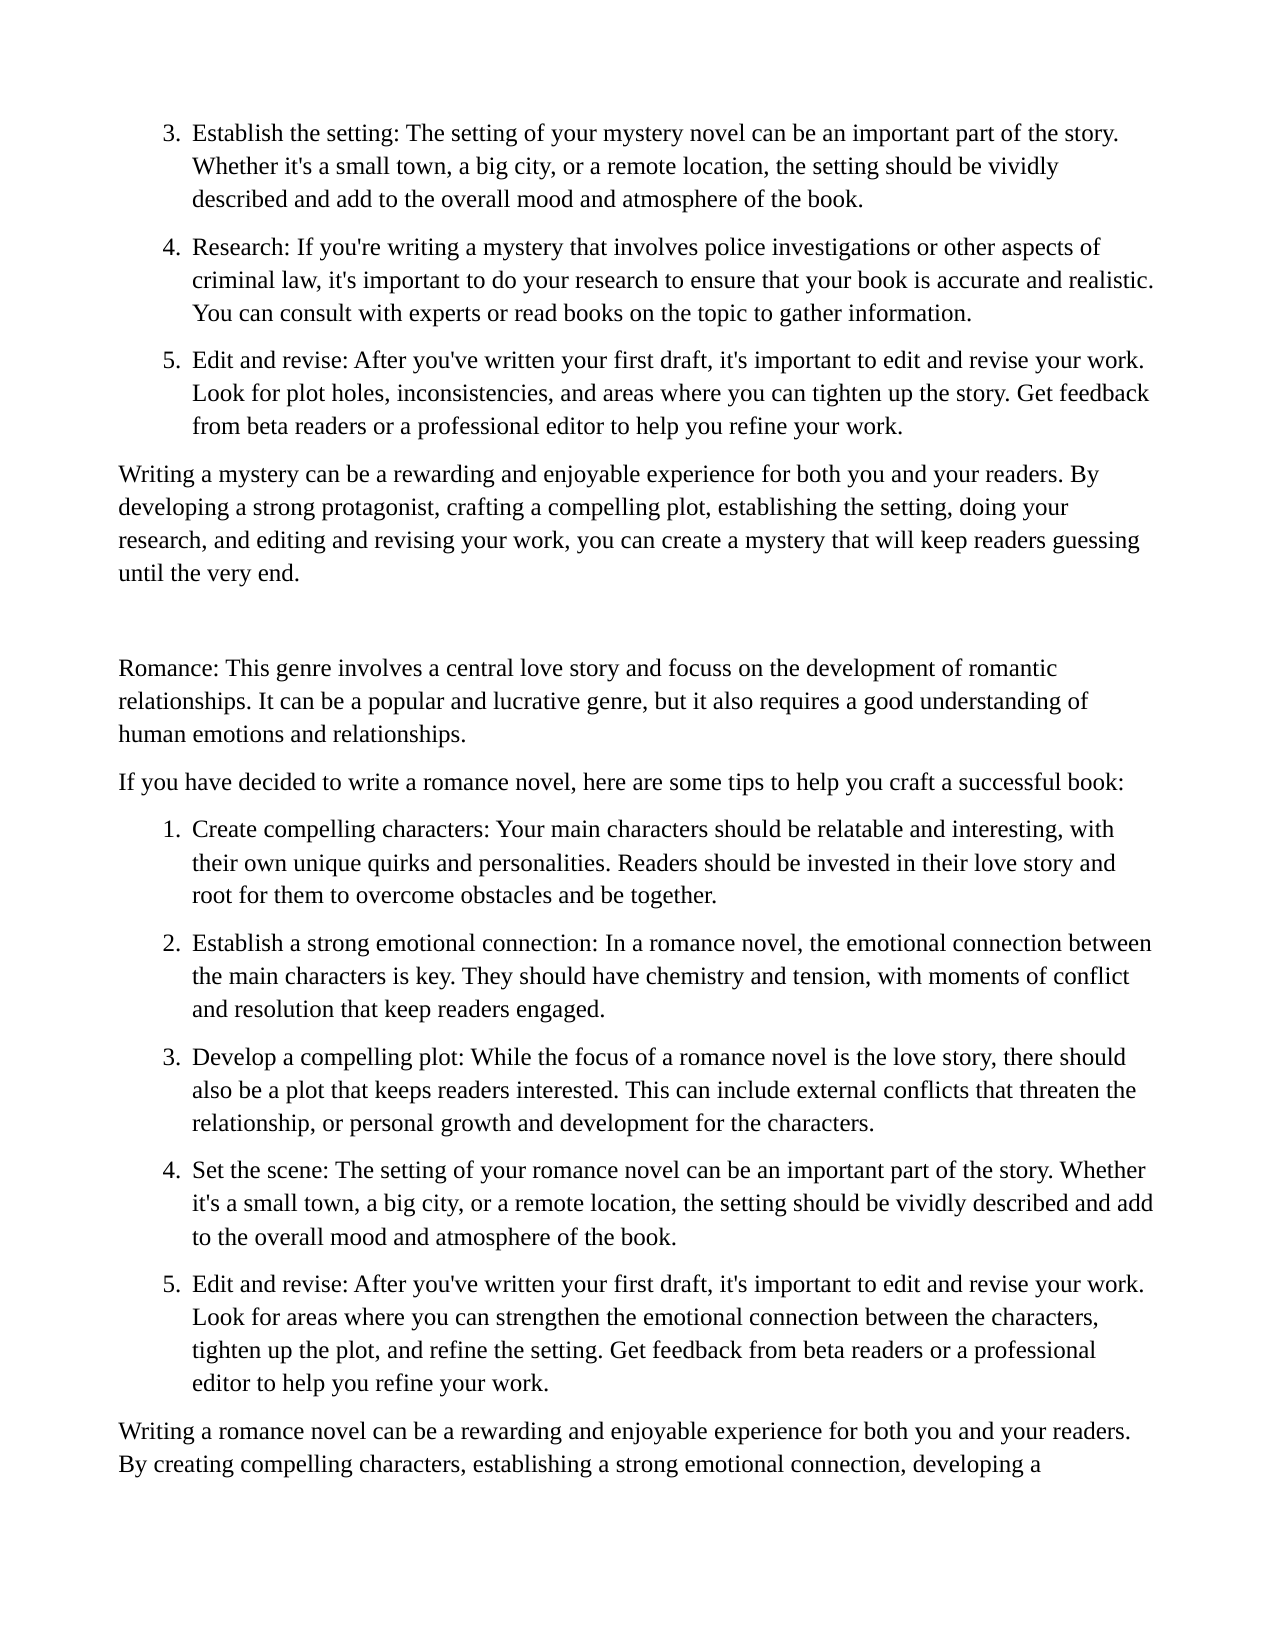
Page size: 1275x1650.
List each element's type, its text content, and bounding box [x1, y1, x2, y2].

text If you have decided to write a romance novel, here are some tips to help you craft a successful book: [118, 767, 1157, 796]
list Set the scene: The setting of your romance novel can be an important part of the story. Whether it's a small town, a big city, or a remote location, the setting should be vividly described and add to the overall mood and atmosphere of the book. [162, 1156, 1157, 1250]
text Romance: This genre involves a central love story and focuss on the development of romantic relationships. It can be a popular and lucrative genre, but it also requires a good understanding of human emotions and relationships. [118, 653, 1157, 748]
text Writing a romance novel can be a rewarding and enjoyable experience for both you and your readers. By creating compelling characters, establishing a strong emotional connection, developing a [118, 1416, 1157, 1478]
list Establish the setting: The setting of your mystery novel can be an important part of the story. Whether it's a small town, a big city, or a remote location, the setting should be vividly described and add to the overall mood and atmosphere of the book. [162, 118, 1157, 213]
list Edit and revise: After you've written your first draft, it's important to edit and revise your work. Look for areas where you can strengthen the emotional connection between the characters, tighten up the plot, and refine the setting. Get feedback from beta readers or a professional editor to help you refine your work. [162, 1269, 1157, 1397]
text Writing a mystery can be a rewarding and enjoyable experience for both you and your readers. By developing a strong protagonist, crafting a compelling plot, establishing the setting, doing your research, and editing and revising your work, you can create a mystery that will keep readers guessing until the very end. [118, 459, 1157, 587]
list Research: If you're writing a mystery that involves police investigations or other aspects of criminal law, it's important to do your research to ensure that your book is accurate and realistic. You can consult with experts or read books on the topic to gather information. [162, 232, 1157, 327]
list Establish a strong emotional connection: In a romance novel, the emotional connection between the main characters is key. They should have chemistry and tension, with moments of conflict and resolution that keep readers engaged. [162, 928, 1157, 1023]
list Develop a compelling plot: While the focus of a romance novel is the love story, there should also be a plot that keeps readers interested. This can include external conflicts that threaten the relationship, or personal growth and development for the characters. [162, 1042, 1157, 1137]
list Create compelling characters: Your main characters should be relatable and interesting, with their own unique quirks and personalities. Readers should be invested in their love story and root for them to overcome obstacles and be together. [162, 814, 1157, 909]
list Edit and revise: After you've written your first draft, it's important to edit and revise your work. Look for plot holes, inconsistencies, and areas where you can tighten up the story. Get feedback from beta readers or a professional editor to help you refine your work. [162, 345, 1157, 440]
